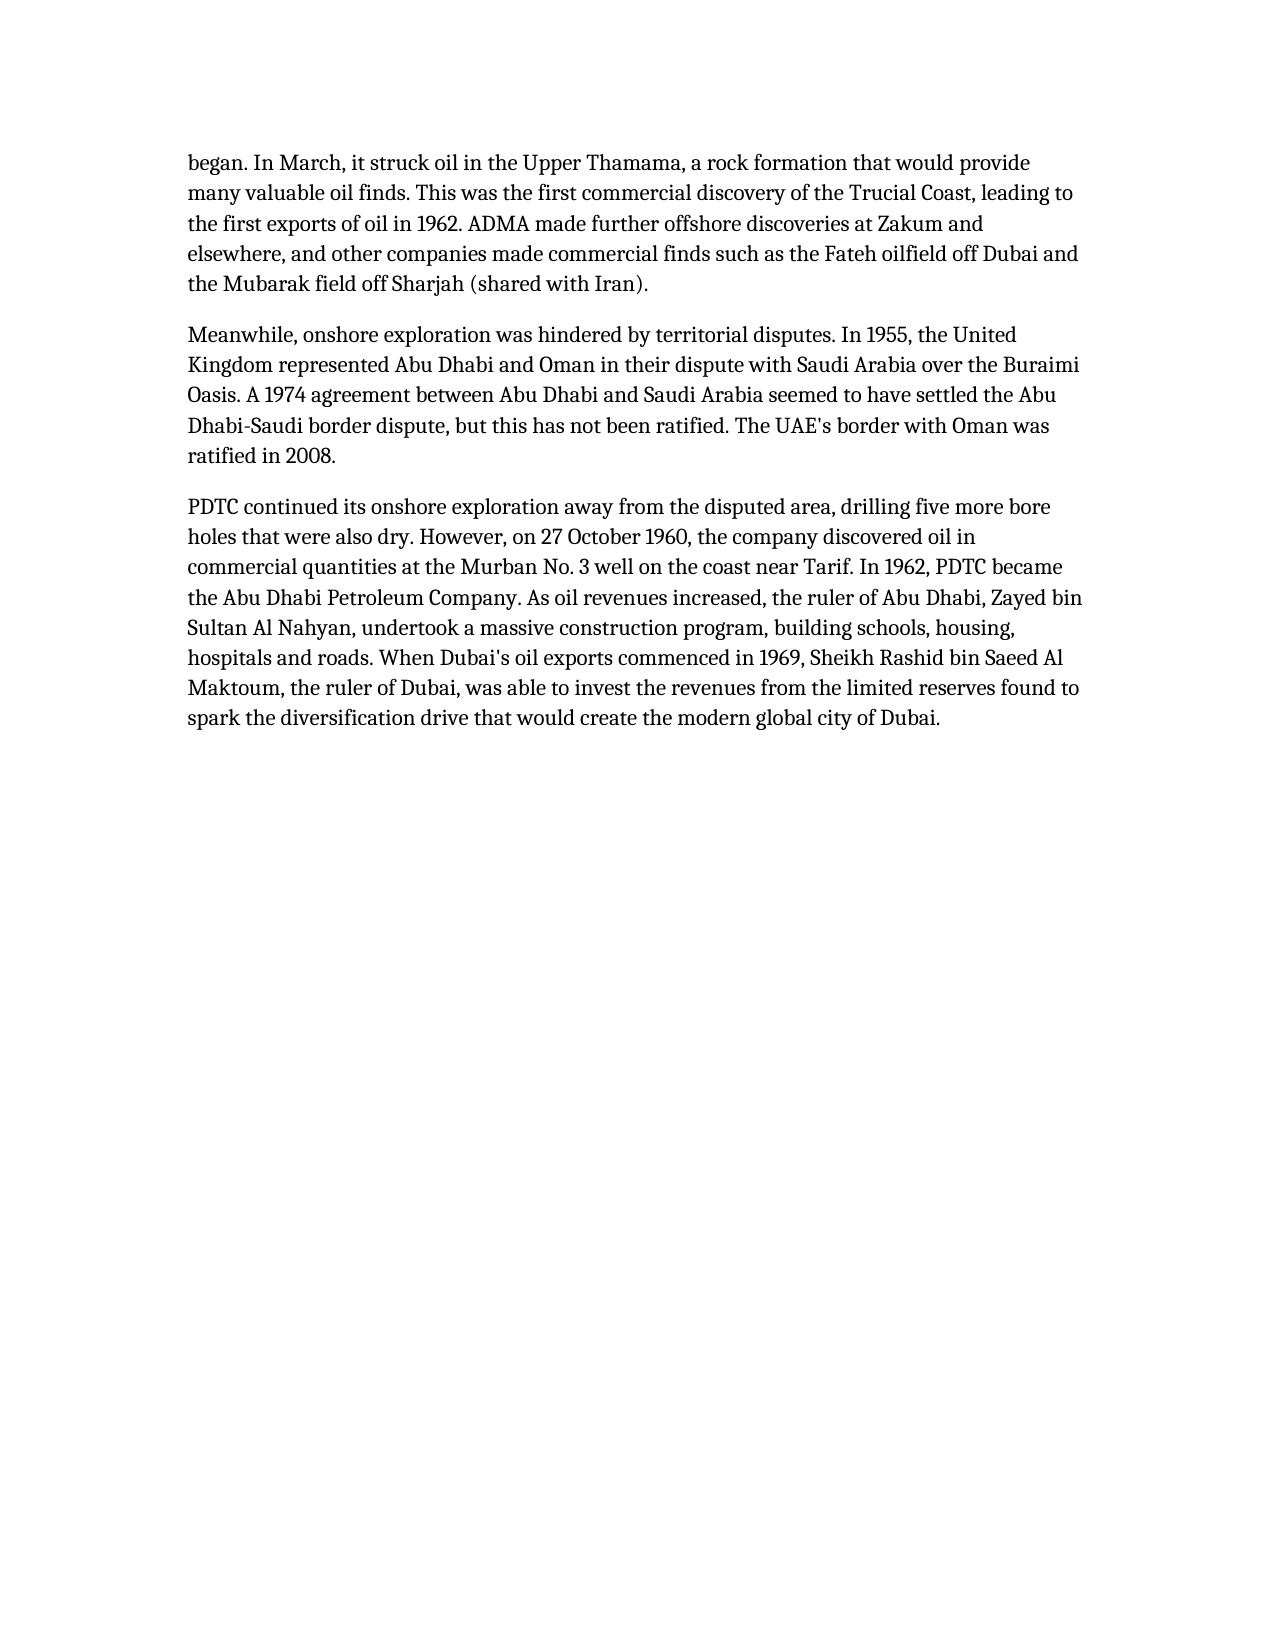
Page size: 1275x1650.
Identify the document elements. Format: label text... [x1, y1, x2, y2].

text Meanwhile, onshore exploration was hindered by territorial disputes. In 1955, the United Kingdom represented Abu Dhabi and Oman in their dispute with Saudi Arabia over the Buraimi Oasis. A 1974 agreement between Abu Dhabi and Saudi Arabia seemed to have settled the Abu Dhabi-Saudi border dispute, but this has not been ratified. The UAE's border with Oman was ratified in 2008. [187, 322, 1087, 469]
text began. In March, it struck oil in the Upper Thamama, a rock formation that would provide many valuable oil finds. This was the first commercial discovery of the Trucial Coast, leading to the first exports of oil in 1962. ADMA made further offshore discoveries at Zakum and elsewhere, and other companies made commercial finds such as the Fateh oilfield off Dubai and the Mubarak field off Sharjah (shared with Iran). [187, 150, 1087, 297]
text PDTC continued its onshore exploration away from the disputed area, drilling five more bore holes that were also dry. However, on 27 October 1960, the company discovered oil in commercial quantities at the Murban No. 3 well on the coast near Tarif. In 1962, PDTC became the Abu Dhabi Petroleum Company. As oil revenues increased, the ruler of Abu Dhabi, Zayed bin Sultan Al Nahyan, undertook a massive construction program, building schools, housing, hospitals and roads. When Dubai's oil exports commenced in 1969, Sheikh Rashid bin Saeed Al Maktoum, the ruler of Dubai, was able to invest the revenues from the limited reserves found to spark the diversification drive that would create the modern global city of Dubai. [187, 494, 1087, 732]
